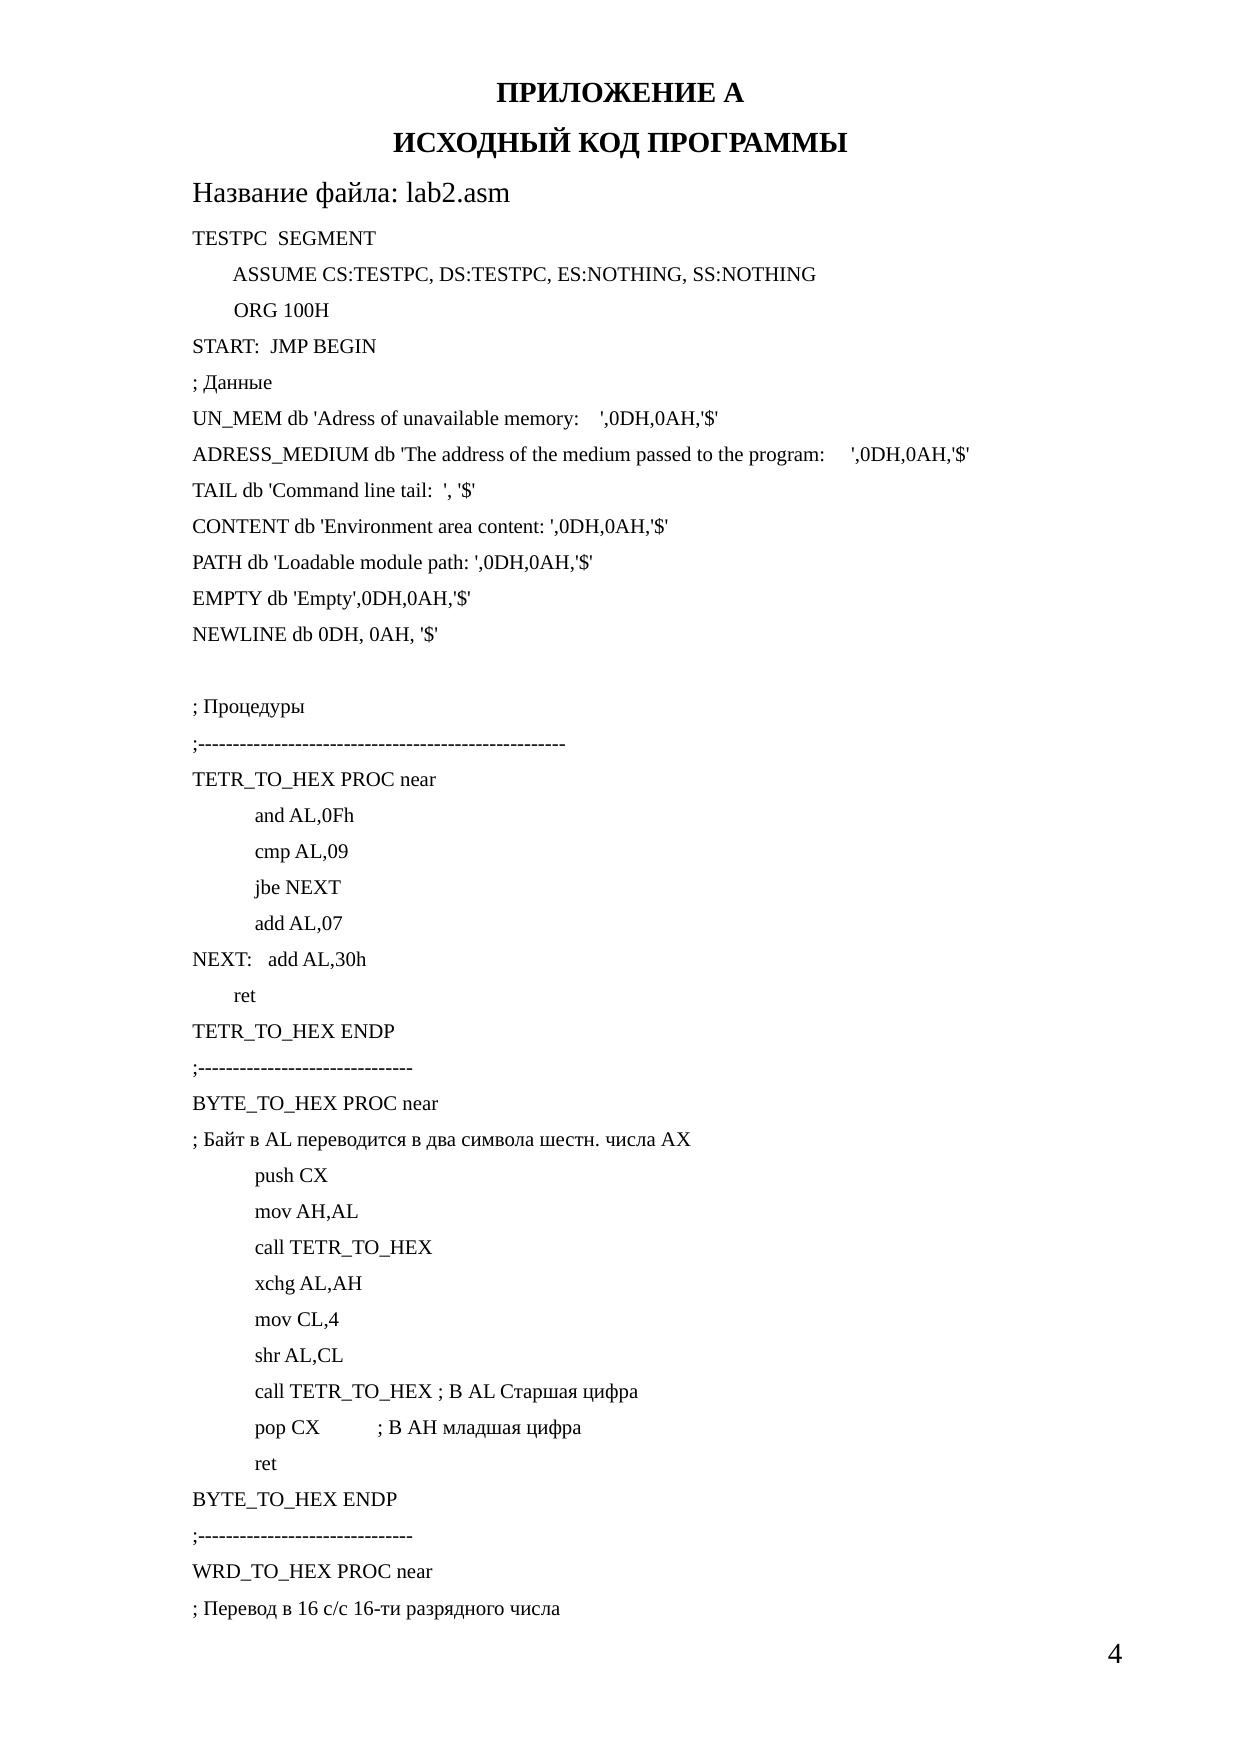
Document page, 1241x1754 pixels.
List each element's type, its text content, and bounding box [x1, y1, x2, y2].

text pop CX ; В AH младшая цифра [118, 1415, 1122, 1439]
text ; Процедуры [118, 694, 1122, 718]
text ; Перевод в 16 с/с 16-ти разрядного числа [118, 1596, 1122, 1619]
text push CX [118, 1163, 1122, 1187]
text ret [118, 1451, 1122, 1475]
text and AL,0Fh [118, 803, 1122, 827]
text ORG 100H [118, 298, 1122, 322]
text NEXT: add AL,30h [118, 947, 1122, 971]
text CONTENT db 'Environment area content: ',0DH,0AH,'$' [118, 514, 1122, 538]
text START: JMP BEGIN [118, 334, 1122, 358]
text add AL,07 [118, 911, 1122, 935]
text call TETR_TO_HEX [118, 1235, 1122, 1259]
text BYTE_TO_HEX PROC near [118, 1091, 1122, 1115]
text ASSUME CS:TESTPC, DS:TESTPC, ES:NOTHING, SS:NOTHING [118, 262, 1122, 286]
text ret [118, 983, 1122, 1007]
text ; Данные [118, 370, 1122, 394]
text TETR_TO_HEX PROC near [118, 767, 1122, 791]
subtitle Приложение А Исходный код программы [118, 75, 1122, 159]
text TESTPC SEGMENT [118, 226, 1122, 250]
text ;------------------------------- [118, 1055, 1122, 1079]
text xchg AL,AH [118, 1271, 1122, 1295]
text BYTE_TO_HEX ENDP [118, 1487, 1122, 1511]
text ;------------------------------- [118, 1523, 1122, 1547]
text mov AH,AL [118, 1199, 1122, 1223]
text UN_MEM db 'Adress of unavailable memory: ',0DH,0AH,'$' [118, 406, 1122, 430]
text ADRESS_MEDIUM db 'The address of the medium passed to the program: ',0DH,0AH,'$' [118, 442, 1122, 466]
text call TETR_TO_HEX ; В AL Старшая цифра [118, 1379, 1122, 1403]
text WRD_TO_HEX PROC near [118, 1559, 1122, 1583]
text EMPTY db 'Empty',0DH,0AH,'$' [118, 586, 1122, 610]
text jbe NEXT [118, 875, 1122, 899]
text ; Байт в AL переводится в два символа шестн. числа AX [118, 1127, 1122, 1151]
text cmp AL,09 [118, 839, 1122, 863]
text NEWLINE db 0DH, 0AH, '$' [118, 622, 1122, 646]
text TETR_TO_HEX ENDP [118, 1019, 1122, 1043]
text Название файла: lab2.asm [118, 176, 1122, 209]
text TAIL db 'Command line tail: ', '$' [118, 478, 1122, 502]
text PATH db 'Loadable module path: ',0DH,0AH,'$' [118, 550, 1122, 574]
text ;----------------------------------------------------- [118, 731, 1122, 754]
text mov CL,4 [118, 1307, 1122, 1331]
text shr AL,CL [118, 1343, 1122, 1367]
